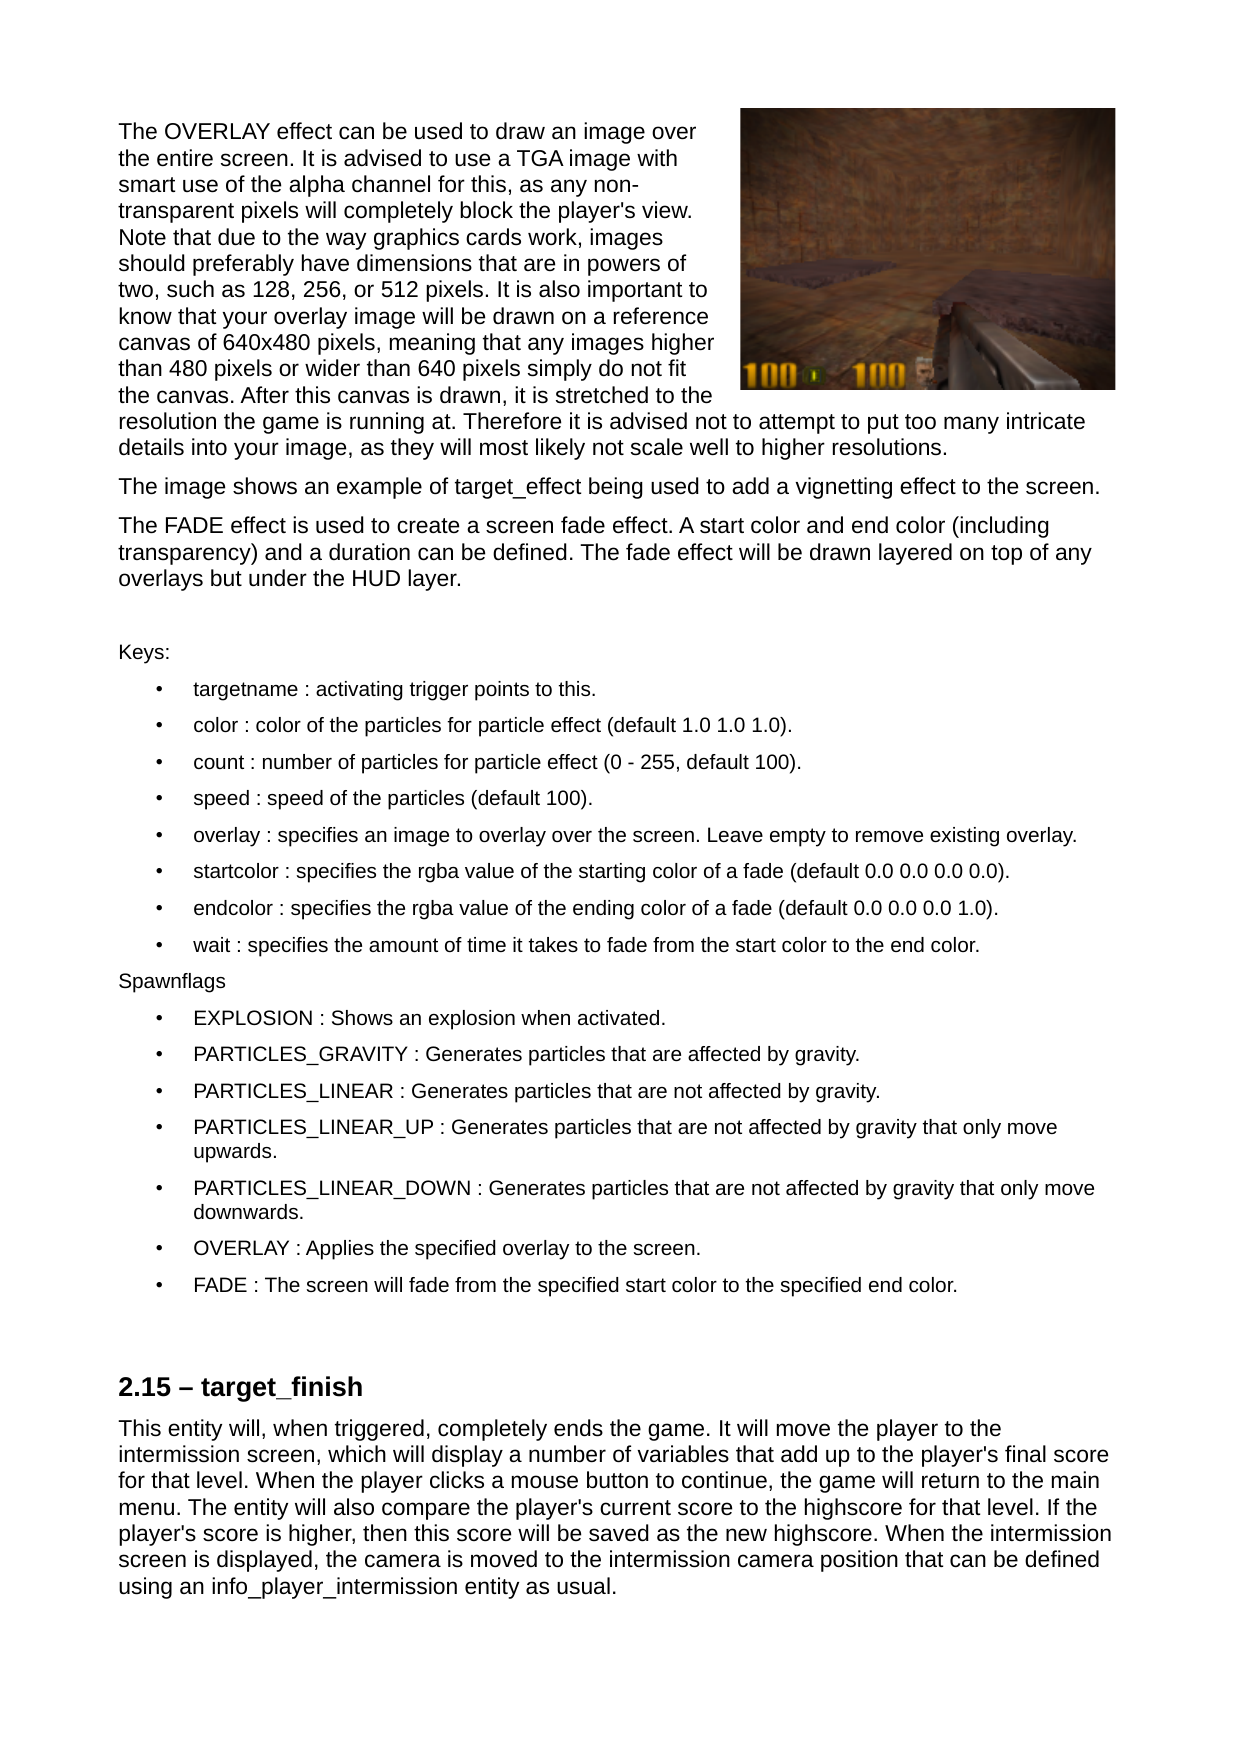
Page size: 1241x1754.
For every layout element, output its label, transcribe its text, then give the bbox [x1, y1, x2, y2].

list endcolor : specifies the rgba value of the ending color of a fade (default 0.0 0.0 0.0 1.0). [156, 896, 1122, 920]
text Spawnflags [118, 969, 1122, 993]
list count : number of particles for particle effect (0 - 255, default 100). [156, 750, 1122, 774]
list overlay : specifies an image to overlay over the screen. Leave empty to remove existing overlay. [156, 823, 1122, 847]
list OVERLAY : Applies the specified overlay to the screen. [156, 1236, 1122, 1260]
text Keys: [118, 640, 1122, 664]
picture [740, 108, 1116, 390]
list wait : specifies the amount of time it takes to fade from the start color to the end color. [156, 932, 1122, 957]
list FADE : The screen will fade from the specified start color to the specified end color. [156, 1273, 1122, 1297]
list EXPLOSION : Shows an explosion when activated. [156, 1006, 1122, 1029]
text This entity will, when triggered, completely ends the game. It will move the player to the intermission screen, which will display a number of variables that add up to the player's final score for that level. When the player clicks a mouse button to continue, the game will return to the main menu. The entity will also compare the player's current score to the highscore for that level. If the player's score is higher, then this score will be saved as the new highscore. When the intermission screen is displayed, the camera is moved to the intermission camera position that can be defined using an info_player_intermission entity as usual. [118, 1414, 1122, 1599]
list startcolor : specifies the rgba value of the starting color of a fade (default 0.0 0.0 0.0 0.0). [156, 859, 1122, 883]
list PARTICLES_LINEAR_DOWN : Generates particles that are not affected by gravity that only move downwards. [156, 1176, 1122, 1224]
list targetname : activating trigger points to this. [156, 677, 1122, 701]
list color : color of the particles for particle effect (default 1.0 1.0 1.0). [156, 713, 1122, 737]
text The FADE effect is used to create a screen fade effect. A start color and end color (including transparency) and a duration can be defined. The fade effect will be drawn layered on top of any overlays but under the HUD layer. [118, 512, 1122, 591]
list PARTICLES_LINEAR_UP : Generates particles that are not affected by gravity that only move upwards. [156, 1115, 1122, 1163]
list speed : speed of the particles (default 100). [156, 786, 1122, 810]
text The image shows an example of target_effect being used to add a vignetting effect to the screen. [118, 473, 1122, 499]
text The OVERLAY effect can be used to draw an image over the entire screen. It is advised to use a TGA image with smart use of the alpha channel for this, as any non-transparent pixels will completely block the player's view. Note that due to the way graphics cards work, images should preferably have dimensions that are in powers of two, such as 128, 256, or 512 pixels. It is also important to know that your overlay image will be drawn on a reference canvas of 640x480 pixels, meaning that any images higher than 480 pixels or wider than 640 pixels simply do not fit the canvas. After this canvas is drawn, it is stretched to the resolution the game is running at. Therefore it is advised not to attempt to put too many intricate details into your image, as they will most likely not scale well to higher resolutions. [118, 118, 1122, 461]
list PARTICLES_LINEAR : Generates particles that are not affected by gravity. [156, 1079, 1122, 1103]
list PARTICLES_GRAVITY : Generates particles that are affected by gravity. [156, 1042, 1122, 1066]
subtitle 2.15 – target_finish [118, 1371, 1122, 1402]
